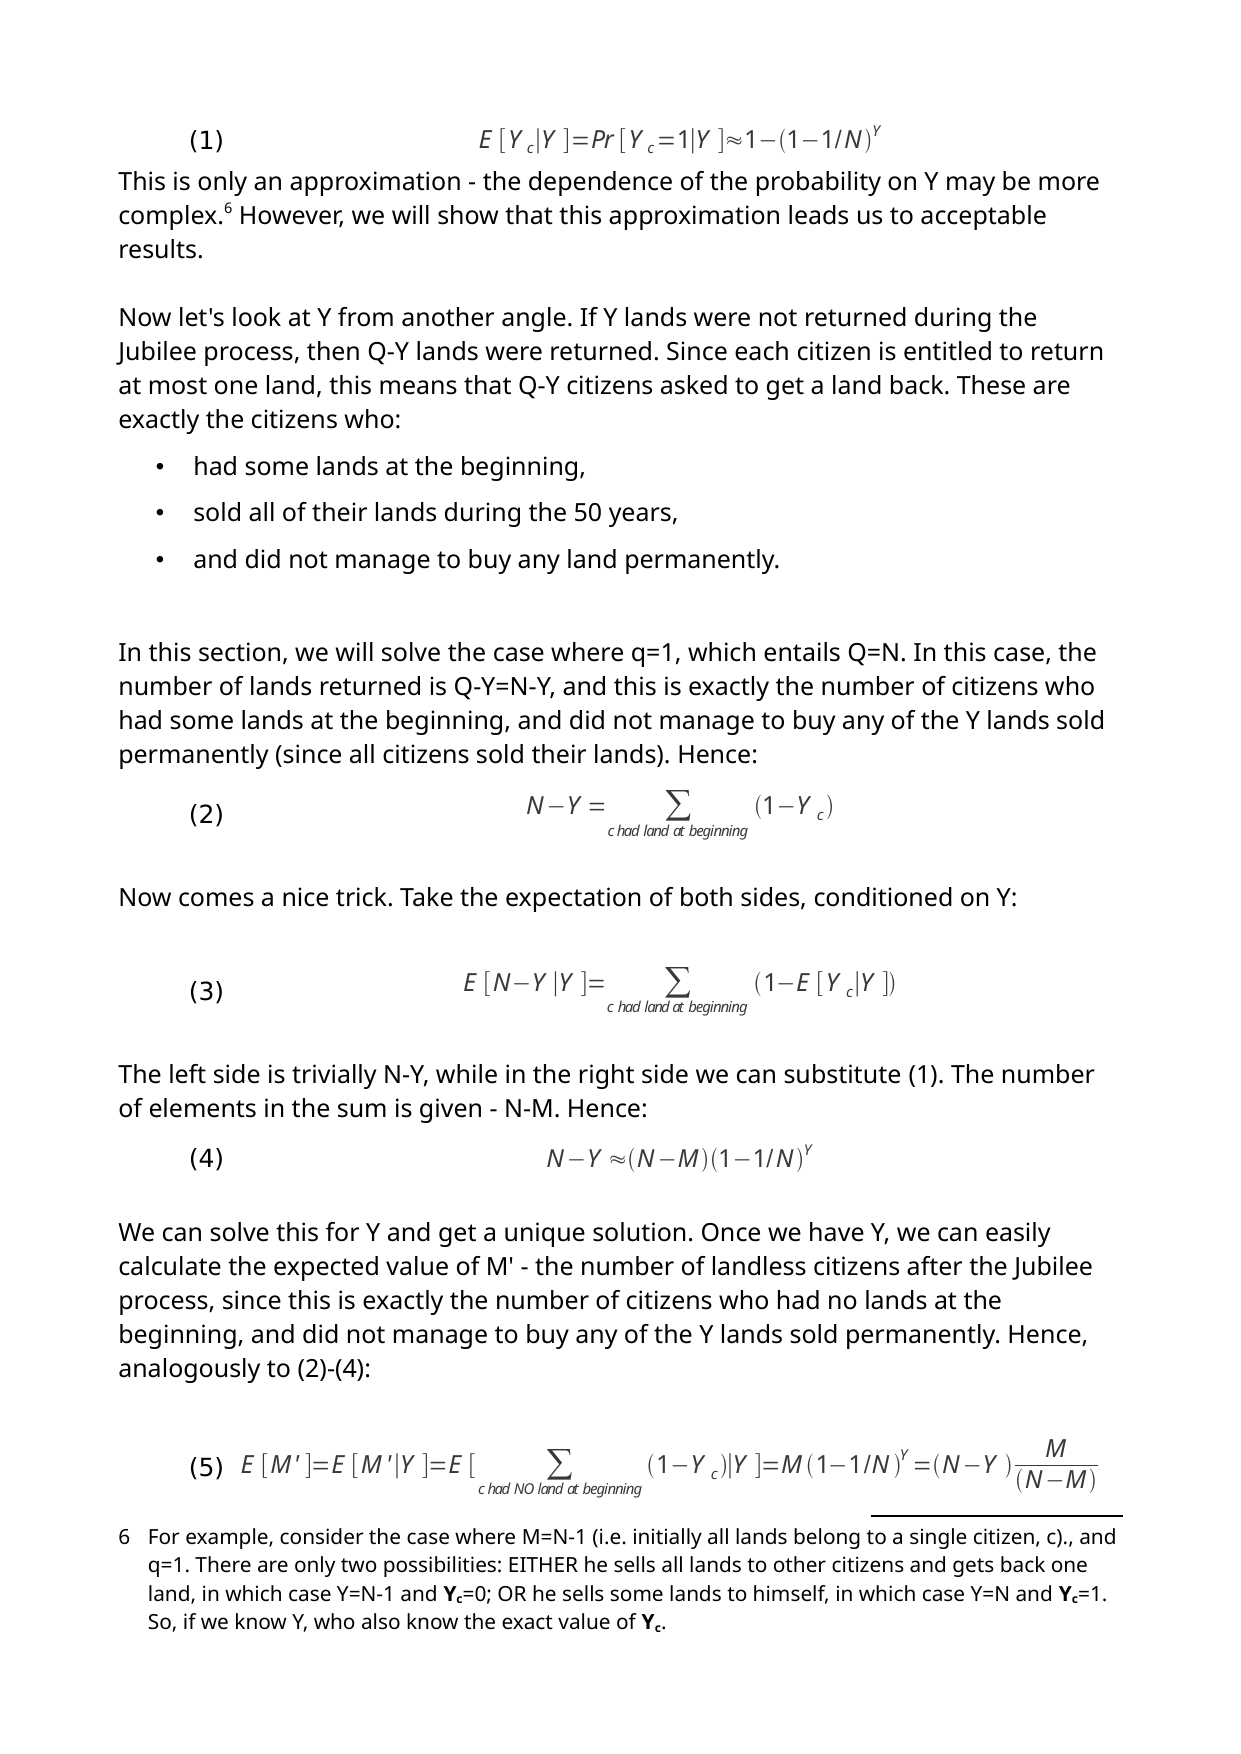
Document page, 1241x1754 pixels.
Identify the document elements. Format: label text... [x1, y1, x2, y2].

table_header (4) [118, 1137, 230, 1180]
table_header [230, 118, 1122, 163]
text Now let's look at Y from another angle. If Y lands were not returned during the Jubilee process, then Q-Y lands were returned. Since each citizen is entitled to return at most one land, this means that Q-Y citizens asked to get a land back. These are exactly the citizens who: [118, 300, 1122, 436]
text In this section, we will solve the case where q=1, which entails Q=N. In this case, the number of lands returned is Q-Y=N-Y, and this is exactly the number of citizens who had some lands at the beginning, and did not manage to buy any of the Y lands sold permanently (since all citizens sold their lands). Hence: [118, 635, 1122, 771]
table_header (1) [118, 118, 230, 163]
text The left side is trivially N-Y, while in the right side we can substitute (1). The number of elements in the sum is given - N-M. Hence: [118, 1056, 1122, 1124]
text This is only an approximation - the dependence of the probability on Y may be more complex. However, we will show that this approximation leads us to acceptable results. [118, 163, 1122, 266]
text For example, consider the case where M=N-1 (i.e. initially all lands belong to a single citizen, c)., and q=1. There are only two possibilities: EITHER he sells all lands to other citizens and gets back one land, in which case Y=N-1 and Yc=0; OR he sells some lands to himself, in which case Y=N and Yc=1. So, if we know Y, who also know the exact value of Yc. [118, 1522, 1122, 1636]
table_header [230, 784, 1122, 846]
text Now comes a nice trick. Take the expectation of both sides, conditioned on Y: [118, 880, 1122, 914]
table_header (5) [118, 1431, 230, 1504]
text We can solve this for Y and get a unique solution. Once we have Y, we can easily calculate the expected value of M' - the number of landless citizens after the Jubilee process, since this is exactly the number of citizens who had no lands at the beginning, and did not manage to buy any of the Y lands sold permanently. Hence, analogously to (2)-(4): [118, 1214, 1122, 1385]
table_header [230, 1431, 1122, 1504]
table_header [230, 960, 1122, 1022]
table_header (2) [118, 784, 230, 846]
list had some lands at the beginning, [156, 448, 1122, 483]
list and did not manage to buy any land permanently. [156, 542, 1122, 576]
table_header [230, 1137, 1122, 1180]
list sold all of their lands during the 50 years, [156, 495, 1122, 529]
table_header (3) [118, 960, 230, 1022]
